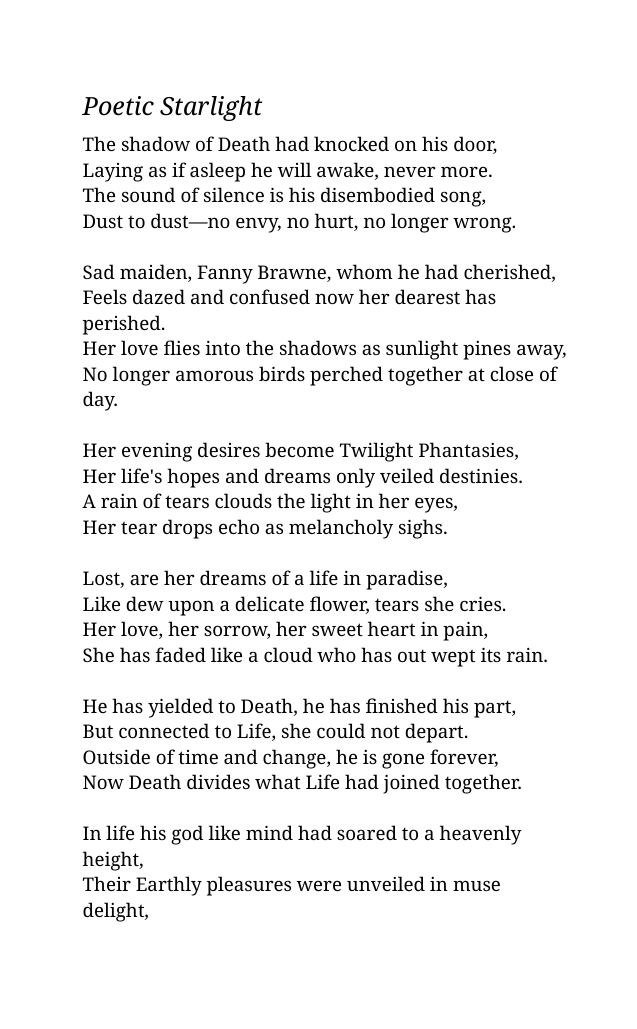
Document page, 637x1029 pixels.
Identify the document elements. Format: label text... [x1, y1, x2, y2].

text Their Earthly pleasures were unveiled in muse delight, [82, 872, 568, 923]
text Lost, are her dreams of a life in paradise, [82, 565, 568, 591]
text A rain of tears clouds the light in her eyes, [82, 489, 568, 514]
text Sad maiden, Fanny Brawne, whom he had cherished, [82, 259, 568, 285]
text Her life's hopes and dreams only veiled destinies. [82, 463, 568, 489]
text Dust to dust—no envy, no hurt, no longer wrong. [82, 208, 568, 234]
text Feels dazed and confused now her dearest has perished. [82, 285, 568, 336]
text In life his god like mind had soared to a heavenly height, [82, 821, 568, 872]
text Her love, her sorrow, her sweet heart in pain, [82, 616, 568, 642]
text She has faded like a cloud who has out wept its rain. [82, 642, 568, 667]
text Like dew upon a delicate flower, tears she cries. [82, 591, 568, 616]
text The shadow of Death had knocked on his door, [82, 132, 568, 157]
subtitle Poetic Starlight [82, 88, 568, 123]
text Laying as if asleep he will awake, never more. [82, 157, 568, 183]
text Her love flies into the shadows as sunlight pines away, [82, 336, 568, 361]
text Now Death divides what Life had joined together. [82, 769, 568, 795]
text But connected to Life, she could not depart. [82, 718, 568, 744]
text Her evening desires become Twilight Phantasies, [82, 438, 568, 463]
text No longer amorous birds perched together at close of day. [82, 361, 568, 412]
text Her tear drops echo as melancholy sighs. [82, 514, 568, 540]
text Outside of time and change, he is gone forever, [82, 744, 568, 769]
text The sound of silence is his disembodied song, [82, 183, 568, 208]
text He has yielded to Death, he has finished his part, [82, 693, 568, 718]
